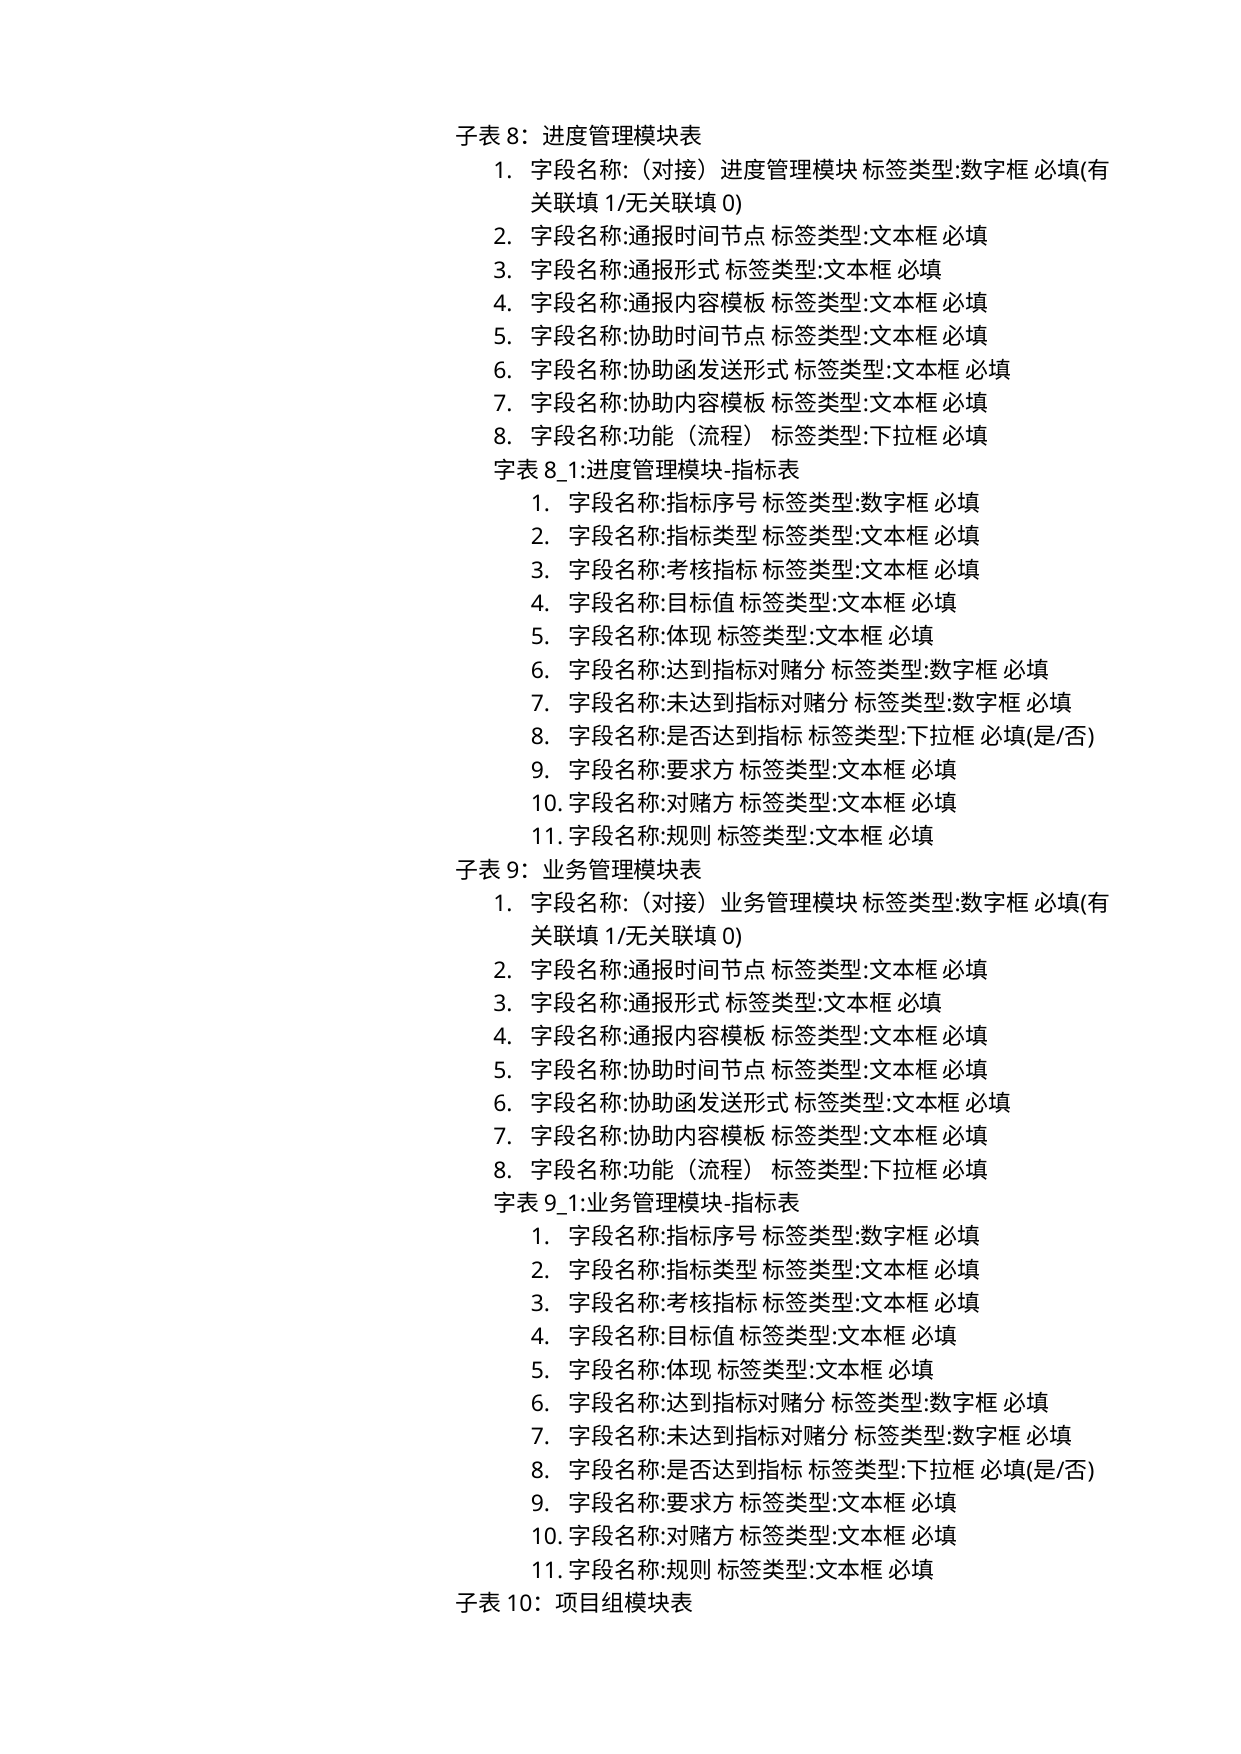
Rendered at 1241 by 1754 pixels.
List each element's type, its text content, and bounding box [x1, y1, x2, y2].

list 字段名称:功能（流程） 标签类型:下拉框 必填 [493, 1151, 1122, 1185]
list 字段名称:考核指标 标签类型:文本框 必填 [531, 551, 1122, 585]
list 字段名称:协助时间节点 标签类型:文本框 必填 [493, 1051, 1122, 1085]
list 字段名称:未达到指标对赌分 标签类型:数字框 必填 [531, 685, 1122, 718]
list 字段名称:协助内容模板 标签类型:文本框 必填 [493, 1118, 1122, 1151]
list 字段名称:达到指标对赌分 标签类型:数字框 必填 [531, 1385, 1122, 1418]
list 字段名称:（对接）进度管理模块 标签类型:数字框 必填(有关联填1/无关联填0) [493, 151, 1122, 218]
list 字段名称:通报内容模板 标签类型:文本框 必填 [493, 1018, 1122, 1051]
list 字段名称:要求方 标签类型:文本框 必填 [531, 1485, 1122, 1518]
list 子表10：项目组模块表 [418, 1585, 1122, 1618]
list 字段名称:指标类型 标签类型:文本框 必填 [531, 518, 1122, 551]
list 子表8：进度管理模块表 [418, 118, 1122, 151]
list 字段名称:体现 标签类型:文本框 必填 [531, 618, 1122, 651]
list 字段名称:体现 标签类型:文本框 必填 [531, 1351, 1122, 1385]
list 字表9_1:业务管理模块-指标表 [456, 1185, 1122, 1218]
list 字段名称:功能（流程） 标签类型:下拉框 必填 [493, 418, 1122, 451]
list 字段名称:对赌方 标签类型:文本框 必填 [531, 1518, 1122, 1551]
list 字段名称:通报时间节点 标签类型:文本框 必填 [493, 218, 1122, 251]
list 字段名称:指标类型 标签类型:文本框 必填 [531, 1251, 1122, 1285]
list 字表8_1:进度管理模块-指标表 [456, 451, 1122, 485]
list 字段名称:通报时间节点 标签类型:文本框 必填 [493, 951, 1122, 985]
list 字段名称:目标值 标签类型:文本框 必填 [531, 1318, 1122, 1351]
list 字段名称:考核指标 标签类型:文本框 必填 [531, 1285, 1122, 1318]
list 字段名称:规则 标签类型:文本框 必填 [531, 818, 1122, 851]
list 字段名称:通报形式 标签类型:文本框 必填 [493, 251, 1122, 285]
list 字段名称:指标序号 标签类型:数字框 必填 [531, 485, 1122, 518]
list 字段名称:要求方 标签类型:文本框 必填 [531, 751, 1122, 785]
list 字段名称:目标值 标签类型:文本框 必填 [531, 585, 1122, 618]
list 字段名称:未达到指标对赌分 标签类型:数字框 必填 [531, 1418, 1122, 1451]
list 字段名称:协助函发送形式 标签类型:文本框 必填 [493, 1085, 1122, 1118]
list 字段名称:是否达到指标 标签类型:下拉框 必填(是/否) [531, 718, 1122, 751]
list 字段名称:指标序号 标签类型:数字框 必填 [531, 1218, 1122, 1251]
list 字段名称:通报形式 标签类型:文本框 必填 [493, 985, 1122, 1018]
list 字段名称:（对接）业务管理模块 标签类型:数字框 必填(有关联填1/无关联填0) [493, 885, 1122, 951]
list 子表9：业务管理模块表 [418, 851, 1122, 885]
list 字段名称:协助时间节点 标签类型:文本框 必填 [493, 318, 1122, 351]
list 字段名称:对赌方 标签类型:文本框 必填 [531, 785, 1122, 818]
list 字段名称:达到指标对赌分 标签类型:数字框 必填 [531, 651, 1122, 685]
list 字段名称:协助函发送形式 标签类型:文本框 必填 [493, 351, 1122, 385]
list 字段名称:是否达到指标 标签类型:下拉框 必填(是/否) [531, 1451, 1122, 1485]
list 字段名称:协助内容模板 标签类型:文本框 必填 [493, 385, 1122, 418]
list 字段名称:规则 标签类型:文本框 必填 [531, 1551, 1122, 1585]
list 字段名称:通报内容模板 标签类型:文本框 必填 [493, 285, 1122, 318]
